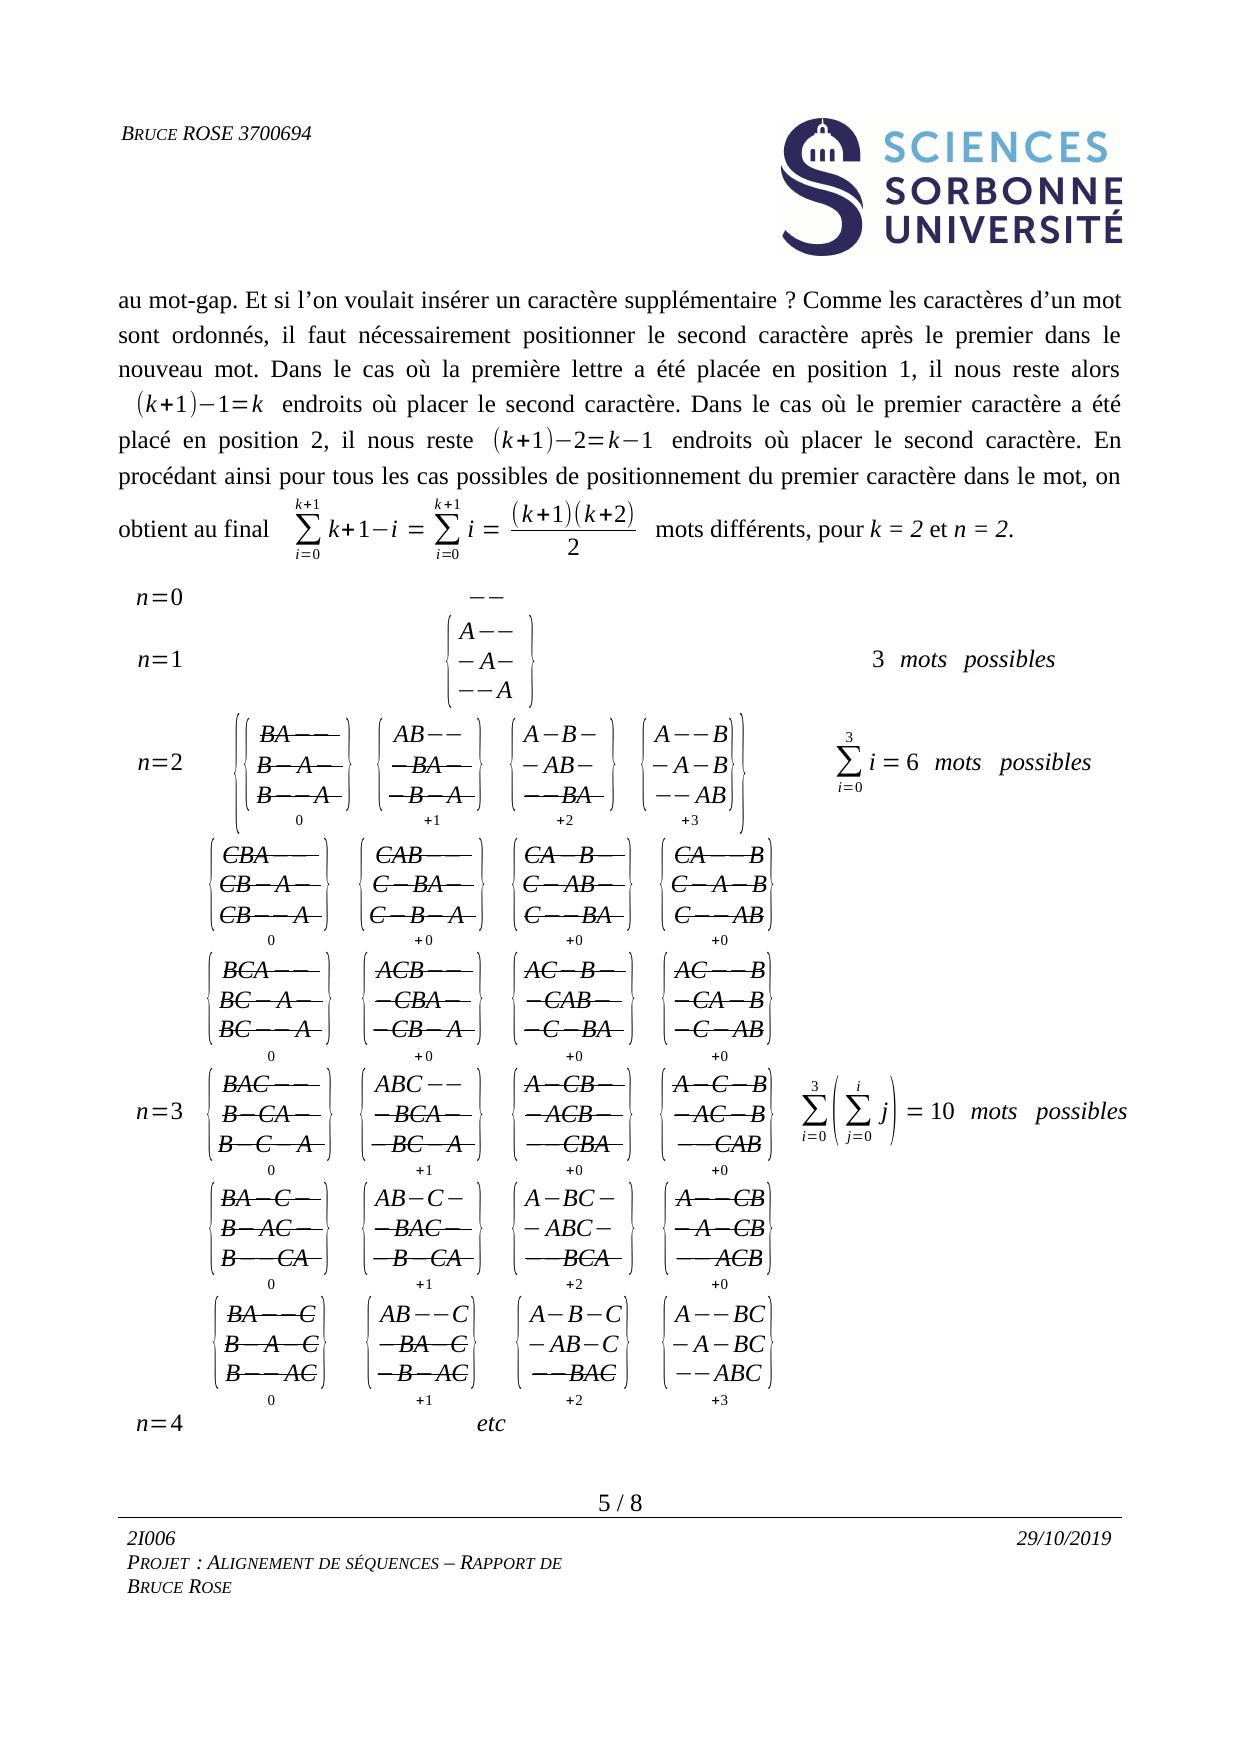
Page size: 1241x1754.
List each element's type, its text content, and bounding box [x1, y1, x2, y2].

text Preuve : Partons du mot composé d’un seul caractère. Insérer k gaps dans ce mot peut aussi être vu comme insérer ce mot dans un mot composé de k gaps. Notre mot-caractère peut se trouver à endroits différents de notre mot-gap, puisqu’il peut être placé soit entre deux gaps, soit au début du mot-gap, soit à la fin. On a donc mots obtenus par ajout du mot-caractère au mot-gap. Et si l’on voulait insérer un caractère supplémentaire ? Comme les caractères d’un mot sont ordonnés, il faut nécessairement positionner le second caractère après le premier dans le nouveau mot. Dans le cas où la première lettre a été placée en position 1, il nous reste alors endroits où placer le second caractère. Dans le cas où le premier caractère a été placé en position 2, il nous resteendroits où placer le second caractère. En procédant ainsi pour tous les cas possibles de positionnement du premier caractère dans le mot, on obtient au final mots différents, pour k = 2 et n = 2. [118, 285, 1122, 563]
picture [781, 118, 1123, 256]
